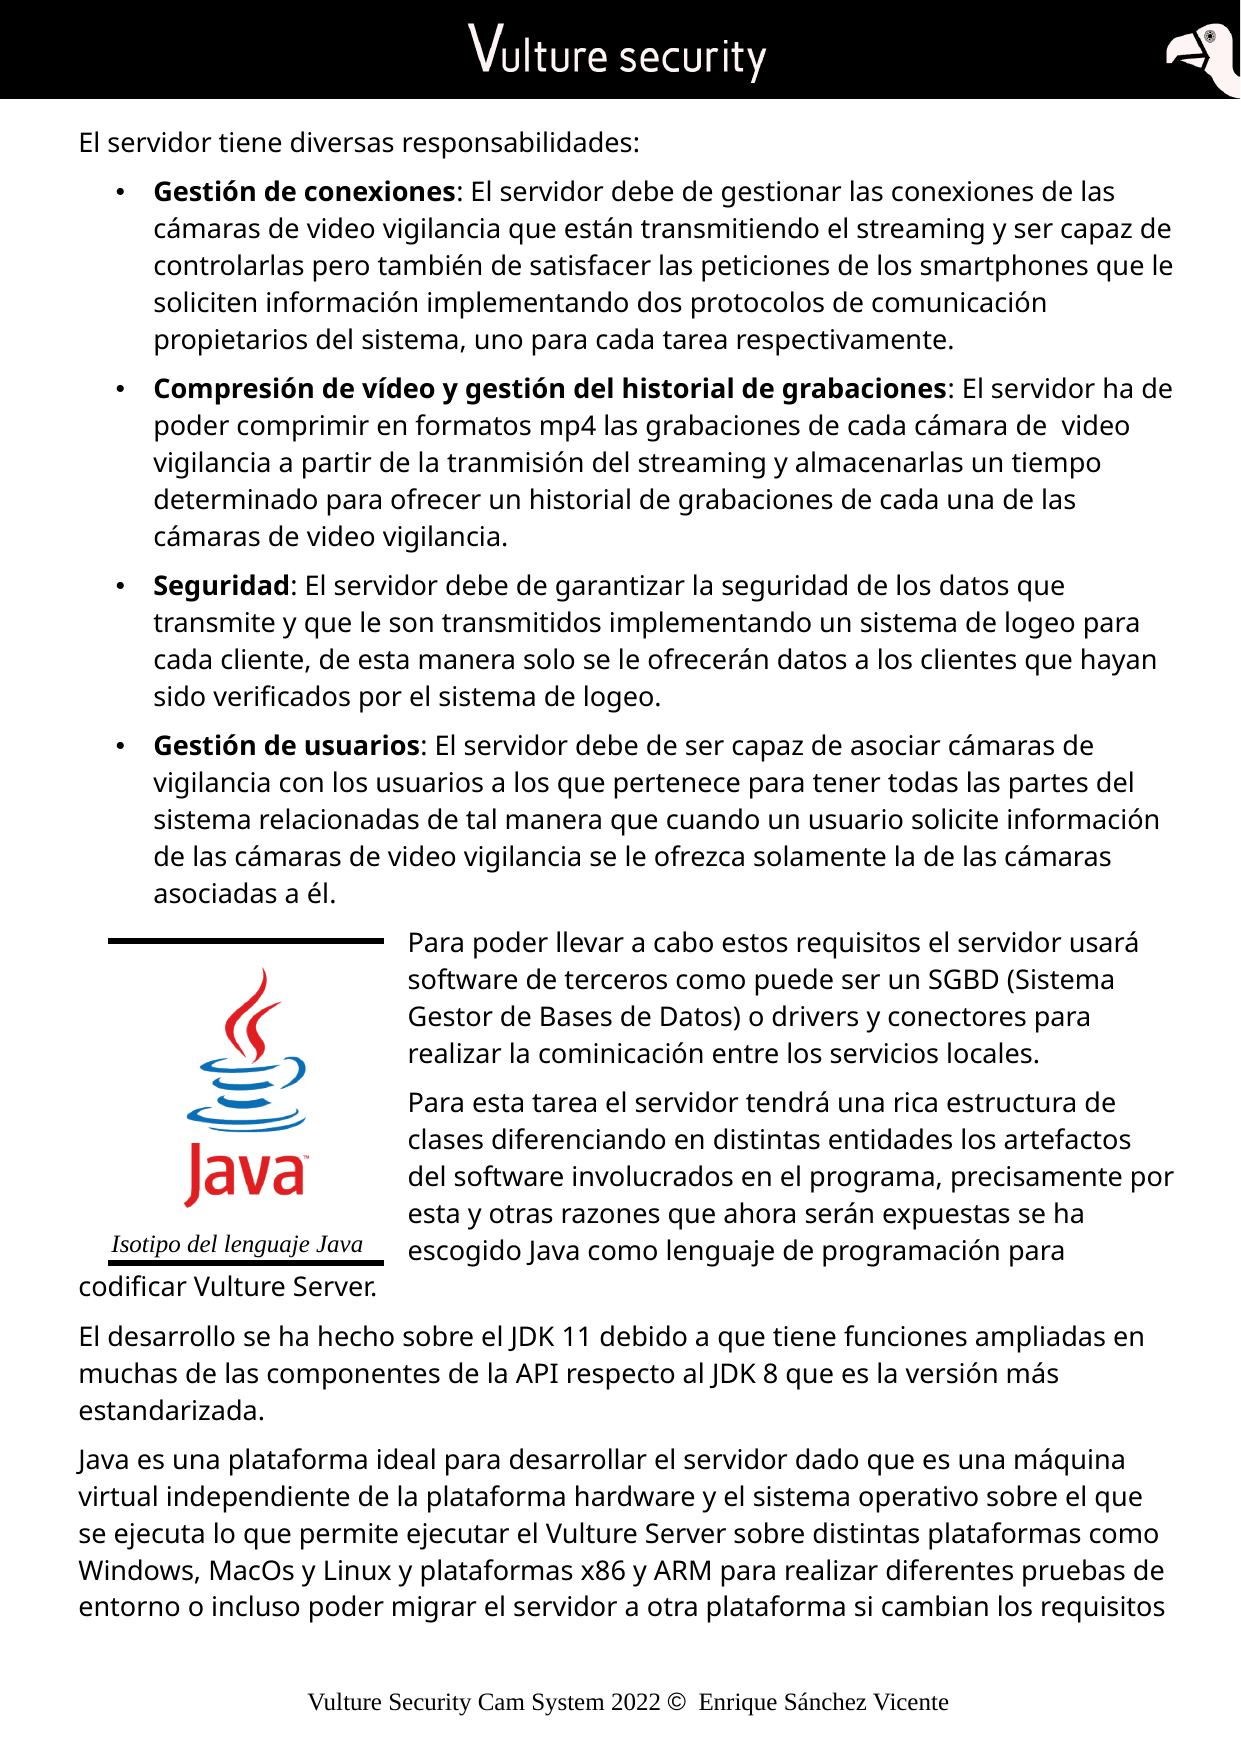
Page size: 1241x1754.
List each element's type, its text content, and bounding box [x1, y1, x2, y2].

picture [0, 0, 1241, 99]
text [108, 1229, 384, 1260]
list Gestión de conexiones: El servidor debe de gestionar las conexiones de las cámaras de video vigilancia que están transmitiendo el streaming y ser capaz de controlarlas pero también de satisfacer las peticiones de los smartphones que le soliciten información implementando dos protocolos de comunicación propietarios del sistema, uno para cada tarea respectivamente. [116, 173, 1178, 357]
text El servidor tiene diversas responsabilidades: [78, 123, 1178, 160]
picture [108, 946, 384, 1229]
text Para poder llevar a cabo estos requisitos el servidor usará software de terceros como puede ser un SGBD (Sistema Gestor de Bases de Datos) o drivers y conectores para realizar la cominicación entre los servicios locales. [78, 923, 1178, 1071]
text Isotipo del lenguaje Java [111, 1229, 381, 1257]
list Gestión de usuarios: El servidor debe de ser capaz de asociar cámaras de vigilancia con los usuarios a los que pertenece para tener todas las partes del sistema relacionadas de tal manera que cuando un usuario solicite información de las cámaras de video vigilancia se le ofrezca solamente la de las cámaras asociadas a él. [116, 727, 1178, 911]
text Para esta tarea el servidor tendrá una rica estructura de clases diferenciando en distintas entidades los artefactos del software involucrados en el programa, precisamente por esta y otras razones que ahora serán expuestas se ha escogido Java como lenguaje de programación para codificar Vulture Server. [78, 1083, 1178, 1305]
list Compresión de vídeo y gestión del historial de grabaciones: El servidor ha de poder comprimir en formatos mp4 las grabaciones de cada cámara de video vigilancia a partir de la tranmisión del streaming y almacenarlas un tiempo determinado para ofrecer un historial de grabaciones de cada una de las cámaras de video vigilancia. [116, 370, 1178, 554]
text El desarrollo se ha hecho sobre el JDK 11 debido a que tiene funciones ampliadas en muchas de las componentes de la API respecto al JDK 8 que es la versión más estandarizada. [78, 1317, 1178, 1428]
text Java es una plataforma ideal para desarrollar el servidor dado que es una máquina virtual independiente de la plataforma hardware y el sistema operativo sobre el que se ejecuta lo que permite ejecutar el Vulture Server sobre distintas plataformas como Windows, MacOs y Linux y plataformas x86 y ARM para realizar diferentes pruebas de entorno o incluso poder migrar el servidor a otra plataforma si cambian los requisitos [78, 1440, 1178, 1625]
list Seguridad: El servidor debe de garantizar la seguridad de los datos que transmite y que le son transmitidos implementando un sistema de logeo para cada cliente, de esta manera solo se le ofrecerán datos a los clientes que hayan sido verificados por el sistema de logeo. [116, 567, 1178, 714]
